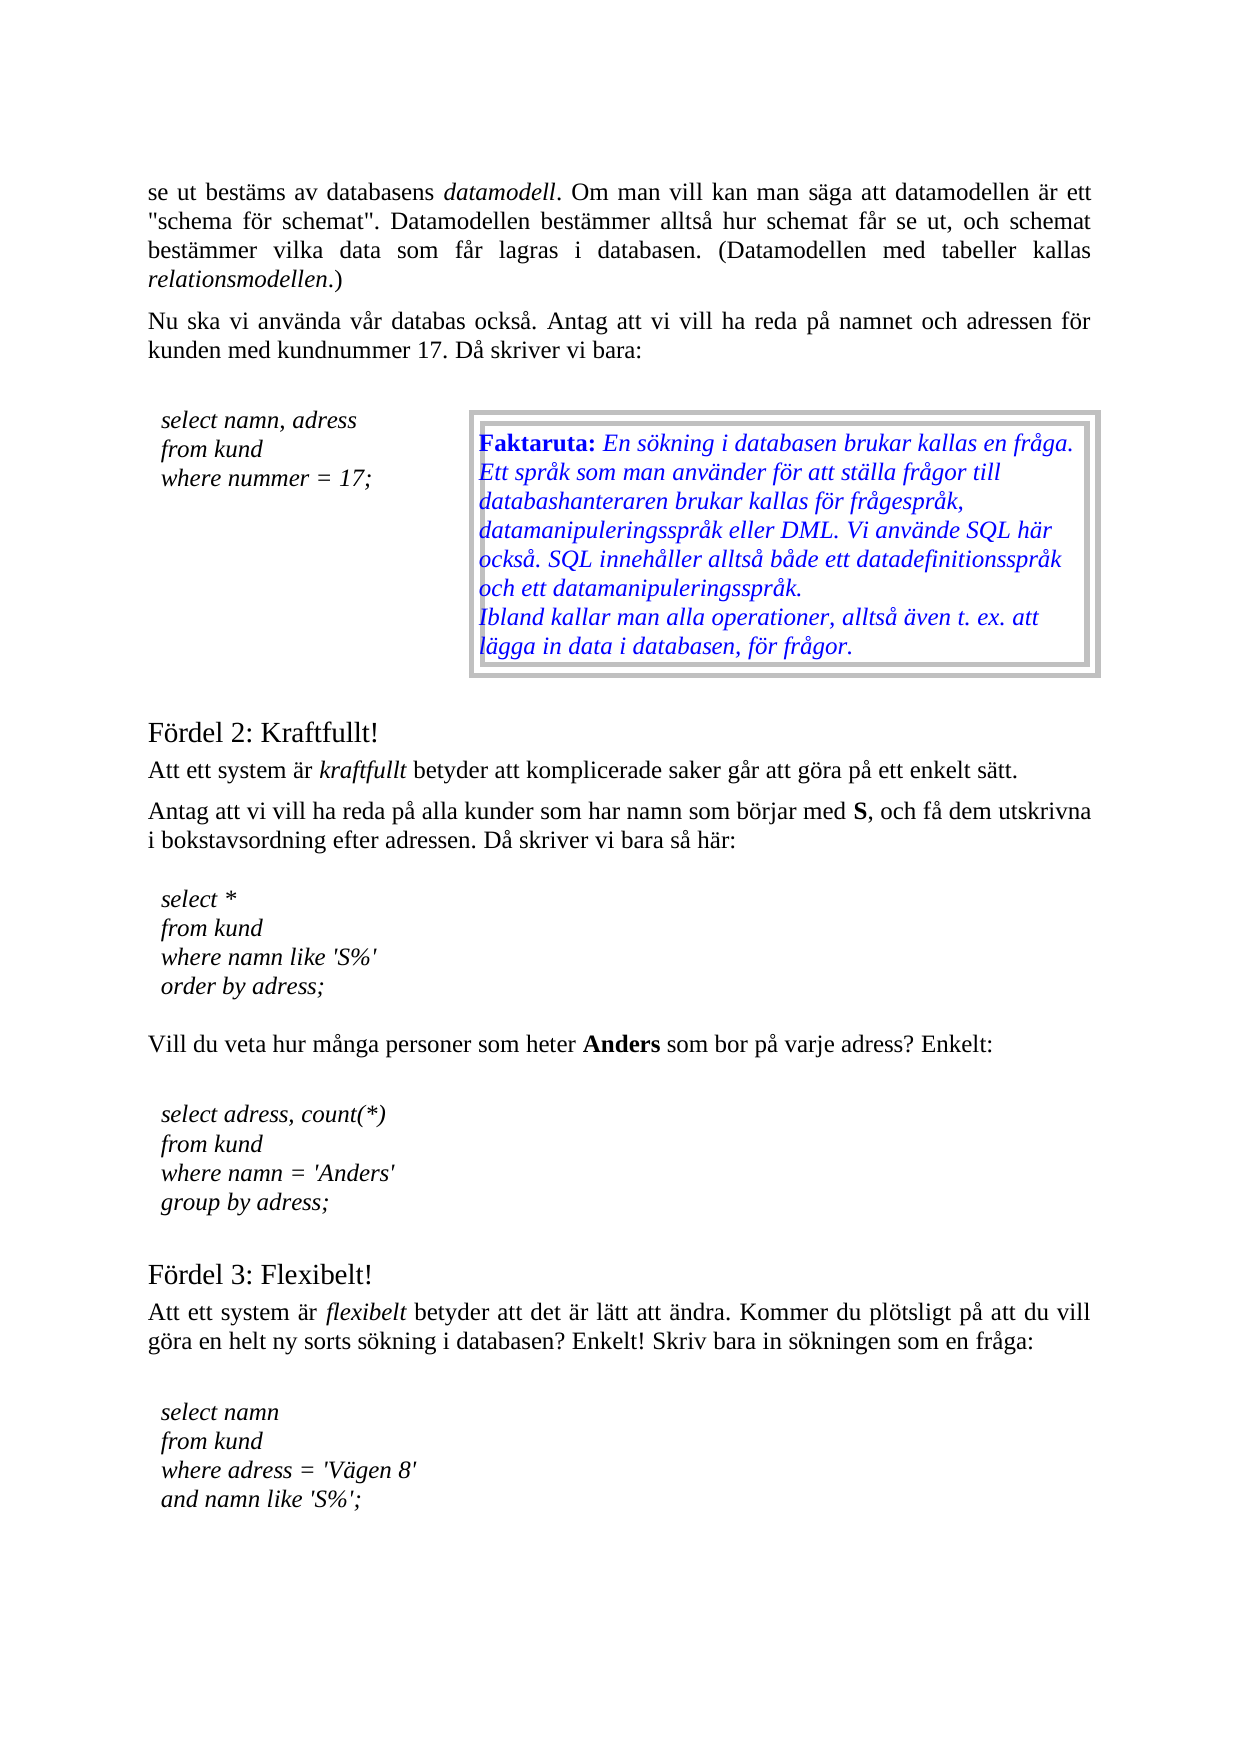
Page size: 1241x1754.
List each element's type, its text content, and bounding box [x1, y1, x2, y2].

text and namn like 'S%'; [148, 1484, 1092, 1513]
text Fördel 2: Kraftfullt! [148, 715, 1092, 748]
text select adress, count(*) [148, 1099, 1092, 1128]
text from kund [148, 434, 469, 463]
text where namn = 'Anders' [148, 1157, 1092, 1187]
text where adress = 'Vägen 8' [148, 1455, 1092, 1484]
text group by adress; [148, 1187, 1092, 1216]
text Antag att vi vill ha reda på alla kunder som har namn som börjar med S, och få dem utskrivna i bokstavsordning efter adressen. Då skriver vi bara så här: [148, 796, 1092, 854]
text se ut bestäms av databasens datamodell. Om man vill kan man säga att datamodellen är ett "schema för schemat". Datamodellen bestämmer alltså hur schemat får se ut, och schemat bestämmer vilka data som får lagras i databasen. (Datamodellen med tabeller kallas relationsmodellen.) [148, 177, 1092, 293]
text select * [148, 883, 1092, 912]
text Att ett system är kraftfullt betyder att komplicerade saker går att göra på ett enkelt sätt. [148, 755, 1092, 784]
text select namn [148, 1397, 1092, 1426]
text Vill du veta hur många personer som heter Anders som bor på varje adress? Enkelt: [148, 1029, 1092, 1058]
text from kund [148, 912, 1092, 942]
text from kund [148, 1128, 1092, 1157]
text from kund [148, 1426, 1092, 1455]
table_header Faktaruta: En sökning i databasen brukar kallas en fråga. Ett språk som man använder för att ställa frågor till databashanteraren brukar kallas för frågespråk, datamanipuleringsspråk eller DML. Vi använde SQL här också. SQL innehåller alltså både ett datadefinitionsspråk och ett datamanipuleringsspråk. Ibland kallar man alla operationer, alltså även t. ex. att lägga in data i databasen, för frågor. [477, 415, 1092, 662]
text Fördel 3: Flexibelt! [148, 1257, 1092, 1291]
text order by adress; [148, 971, 1092, 1000]
text select namn, adress [148, 405, 1092, 434]
text where nummer = 17; [148, 463, 469, 492]
text Nu ska vi använda vår databas också. Antag att vi vill ha reda på namnet och adressen för kunden med kundnummer 17. Då skriver vi bara: [148, 306, 1092, 364]
text Att ett system är flexibelt betyder att det är lätt att ändra. Kommer du plötsligt på att du vill göra en helt ny sorts sökning i databasen? Enkelt! Skriv bara in sökningen som en fråga: [148, 1297, 1092, 1355]
text where namn like 'S%' [148, 942, 1092, 971]
